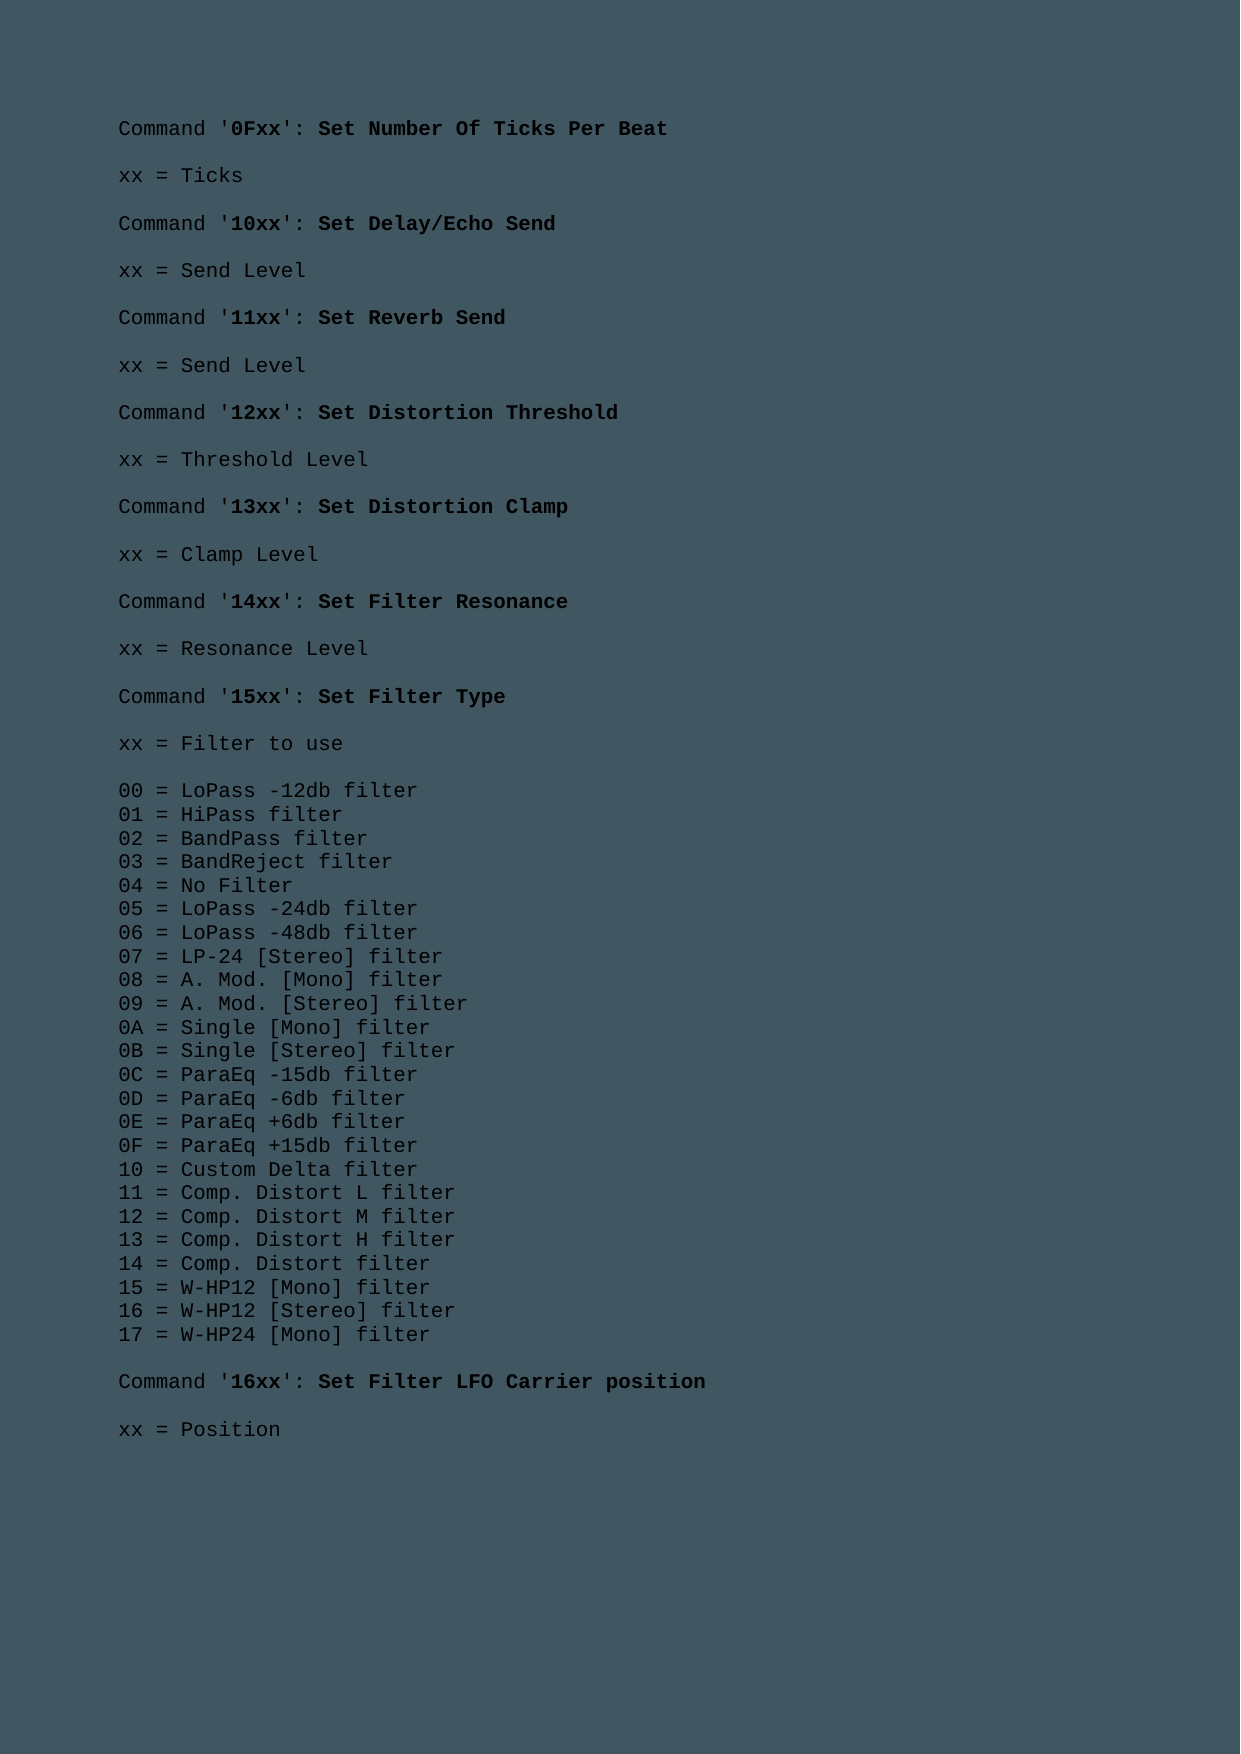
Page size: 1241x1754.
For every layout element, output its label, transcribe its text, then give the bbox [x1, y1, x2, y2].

text 0F = ParaEq +15db filter [118, 1135, 1122, 1158]
text Command '12xx': Set Distortion Threshold [118, 402, 1122, 426]
text 12 = Comp. Distort M filter [118, 1206, 1122, 1229]
text Command '11xx': Set Reverb Send [118, 307, 1122, 331]
text Command '14xx': Set Filter Resonance [118, 591, 1122, 615]
text 05 = LoPass -24db filter [118, 898, 1122, 922]
text 07 = LP-24 [Stereo] filter [118, 946, 1122, 969]
text 02 = BandPass filter [118, 827, 1122, 851]
text 08 = A. Mod. [Mono] filter [118, 969, 1122, 993]
text Command '13xx': Set Distortion Clamp [118, 496, 1122, 520]
text 17 = W-HP24 [Mono] filter [118, 1324, 1122, 1348]
text 15 = W-HP12 [Mono] filter [118, 1277, 1122, 1300]
text 01 = HiPass filter [118, 804, 1122, 827]
text 06 = LoPass -48db filter [118, 922, 1122, 946]
text 16 = W-HP12 [Stereo] filter [118, 1300, 1122, 1324]
text 13 = Comp. Distort H filter [118, 1229, 1122, 1253]
text 0B = Single [Stereo] filter [118, 1040, 1122, 1064]
text xx = Send Level [118, 354, 1122, 378]
text 0E = ParaEq +6db filter [118, 1111, 1122, 1135]
text xx = Position [118, 1419, 1122, 1442]
text xx = Clamp Level [118, 544, 1122, 567]
text Command '15xx': Set Filter Type [118, 686, 1122, 709]
text 04 = No Filter [118, 875, 1122, 898]
text 14 = Comp. Distort filter [118, 1253, 1122, 1277]
text xx = Threshold Level [118, 449, 1122, 473]
text 0D = ParaEq -6db filter [118, 1088, 1122, 1111]
text 0A = Single [Mono] filter [118, 1017, 1122, 1040]
text 0C = ParaEq -15db filter [118, 1064, 1122, 1088]
text 09 = A. Mod. [Stereo] filter [118, 993, 1122, 1017]
text 11 = Comp. Distort L filter [118, 1182, 1122, 1206]
text xx = Ticks [118, 165, 1122, 189]
text 00 = LoPass -12db filter [118, 780, 1122, 804]
text Command '0Fxx': Set Number Of Ticks Per Beat [118, 118, 1122, 142]
text 10 = Custom Delta filter [118, 1158, 1122, 1182]
text Command '16xx': Set Filter LFO Carrier position [118, 1371, 1122, 1395]
text 03 = BandReject filter [118, 851, 1122, 875]
text Command '10xx': Set Delay/Echo Send [118, 213, 1122, 236]
text xx = Resonance Level [118, 638, 1122, 662]
text xx = Filter to use [118, 733, 1122, 757]
text xx = Send Level [118, 260, 1122, 284]
